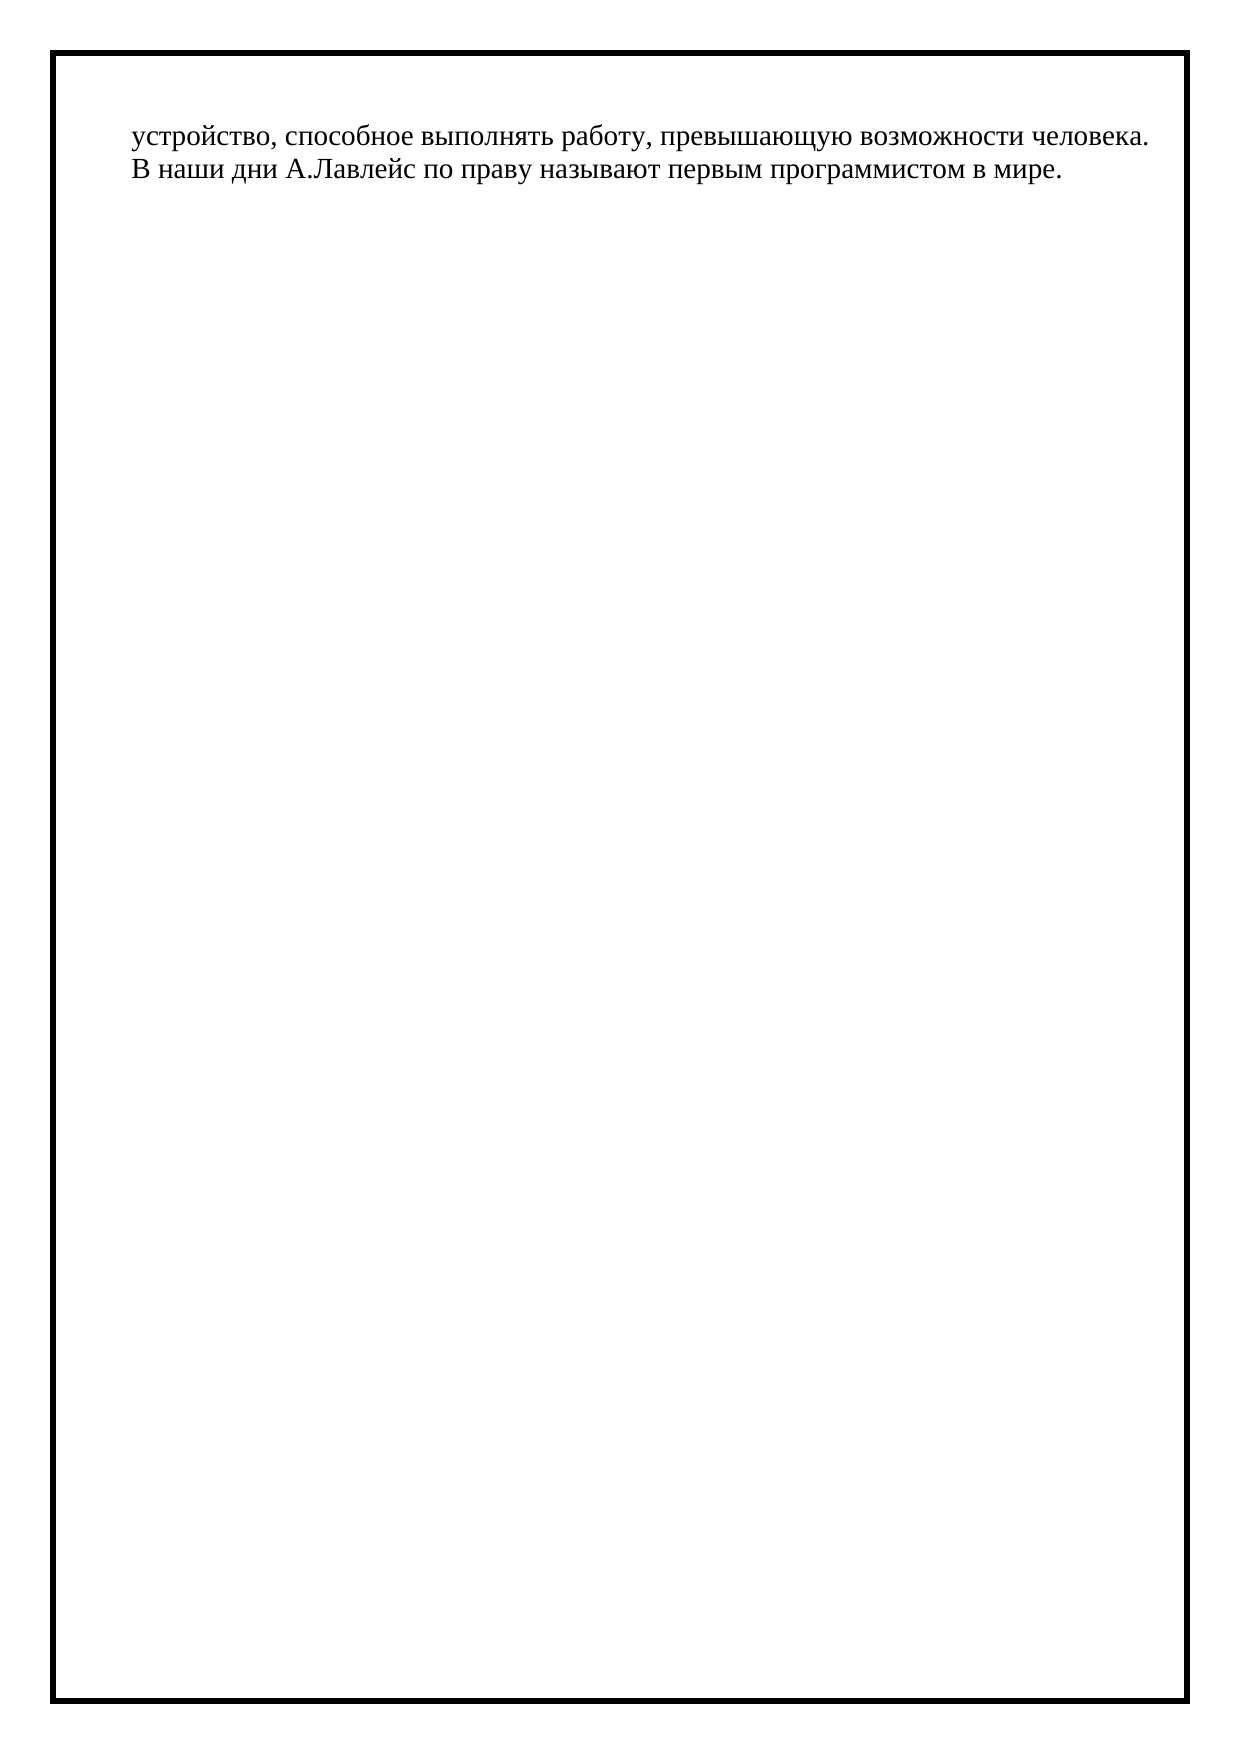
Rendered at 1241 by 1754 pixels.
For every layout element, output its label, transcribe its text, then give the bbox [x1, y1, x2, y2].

subtitle устройство, способное выполнять работу, превышающую возможности человека. В наши дни А.Лавлейс по праву называют первым программистом в мире. [131, 118, 1152, 185]
